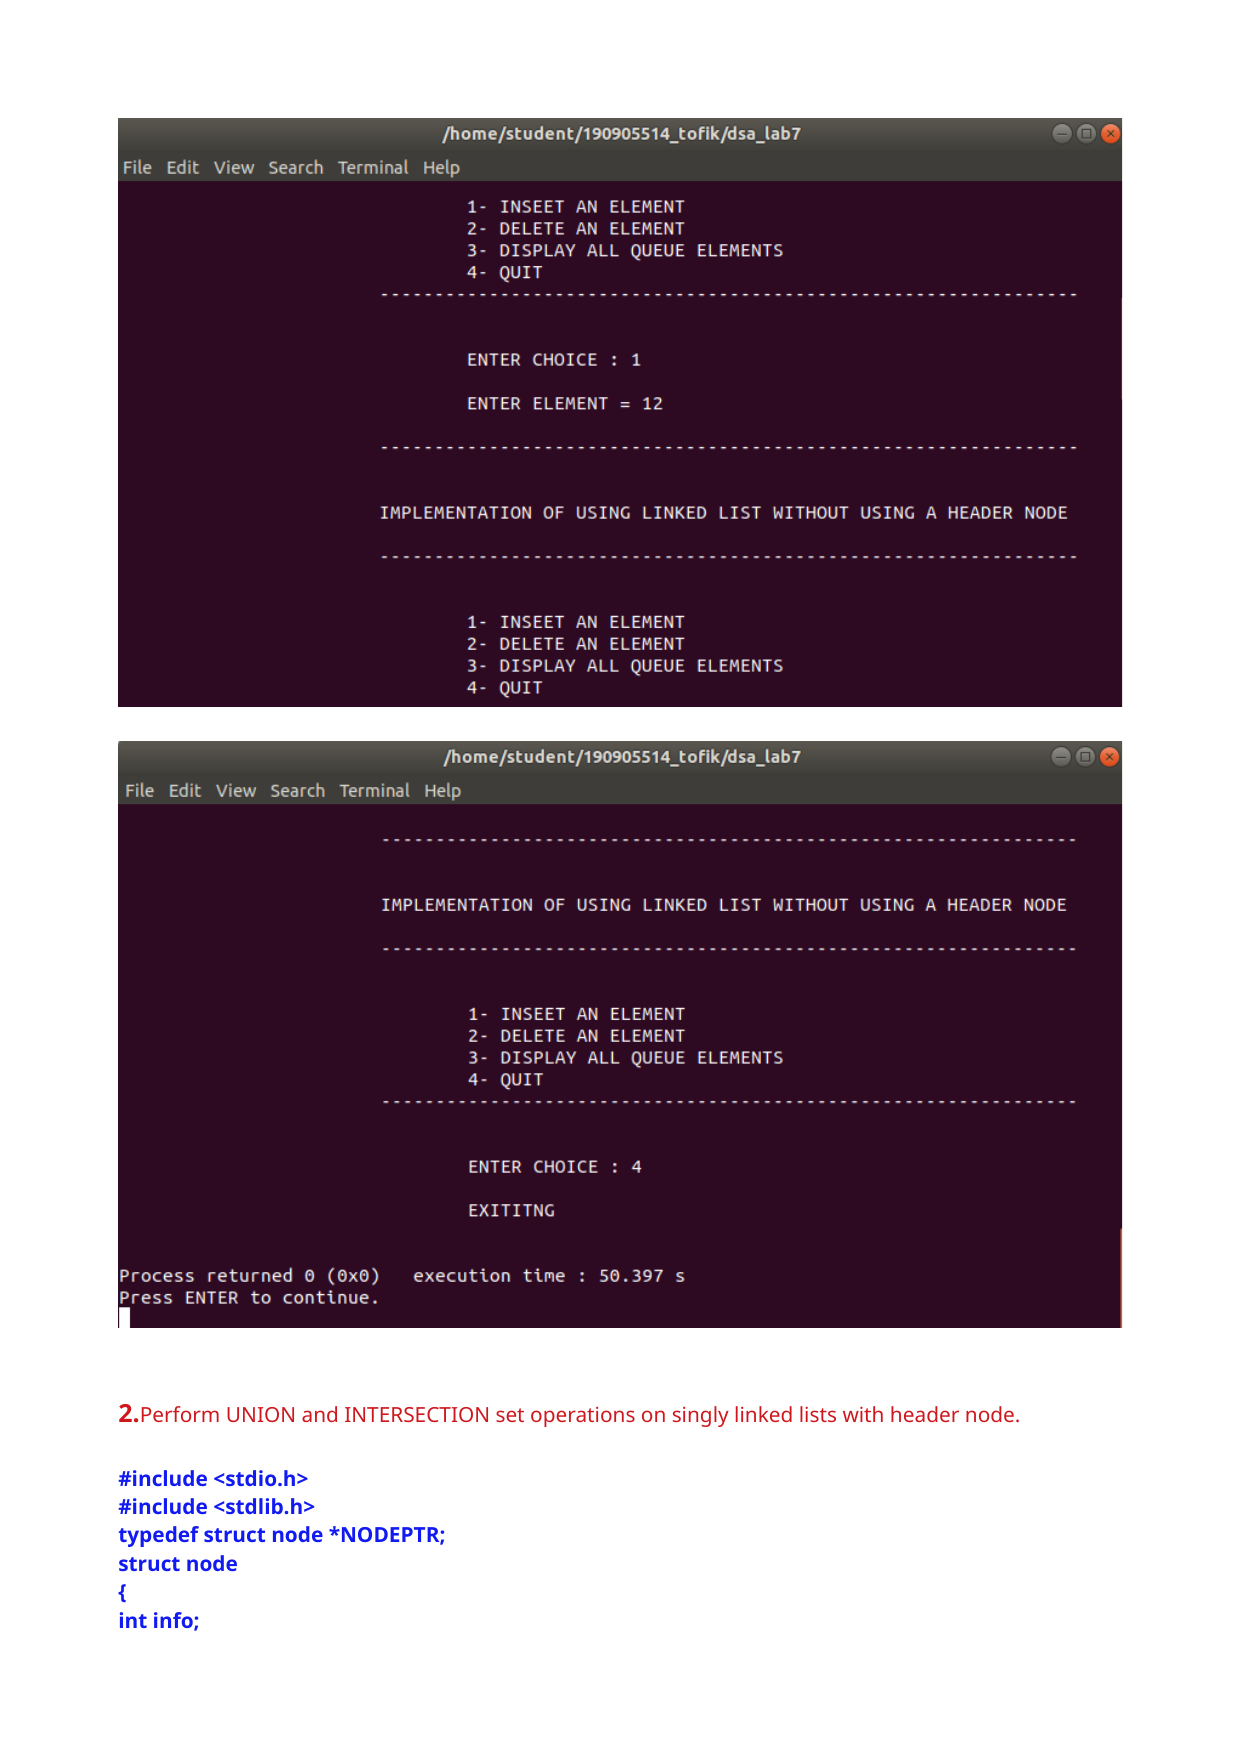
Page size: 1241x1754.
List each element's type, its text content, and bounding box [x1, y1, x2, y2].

text 2.Perform UNION and INTERSECTION set operations on singly linked lists with header node. [118, 1396, 1122, 1430]
text #include <stdio.h> [118, 1464, 1122, 1492]
text #include <stdlib.h> [118, 1492, 1122, 1521]
picture [118, 118, 1123, 707]
text int info; [118, 1606, 1122, 1634]
text { [118, 1577, 1122, 1606]
text struct node [118, 1549, 1122, 1577]
picture [118, 741, 1123, 1328]
text typedef struct node *NODEPTR; [118, 1521, 1122, 1549]
